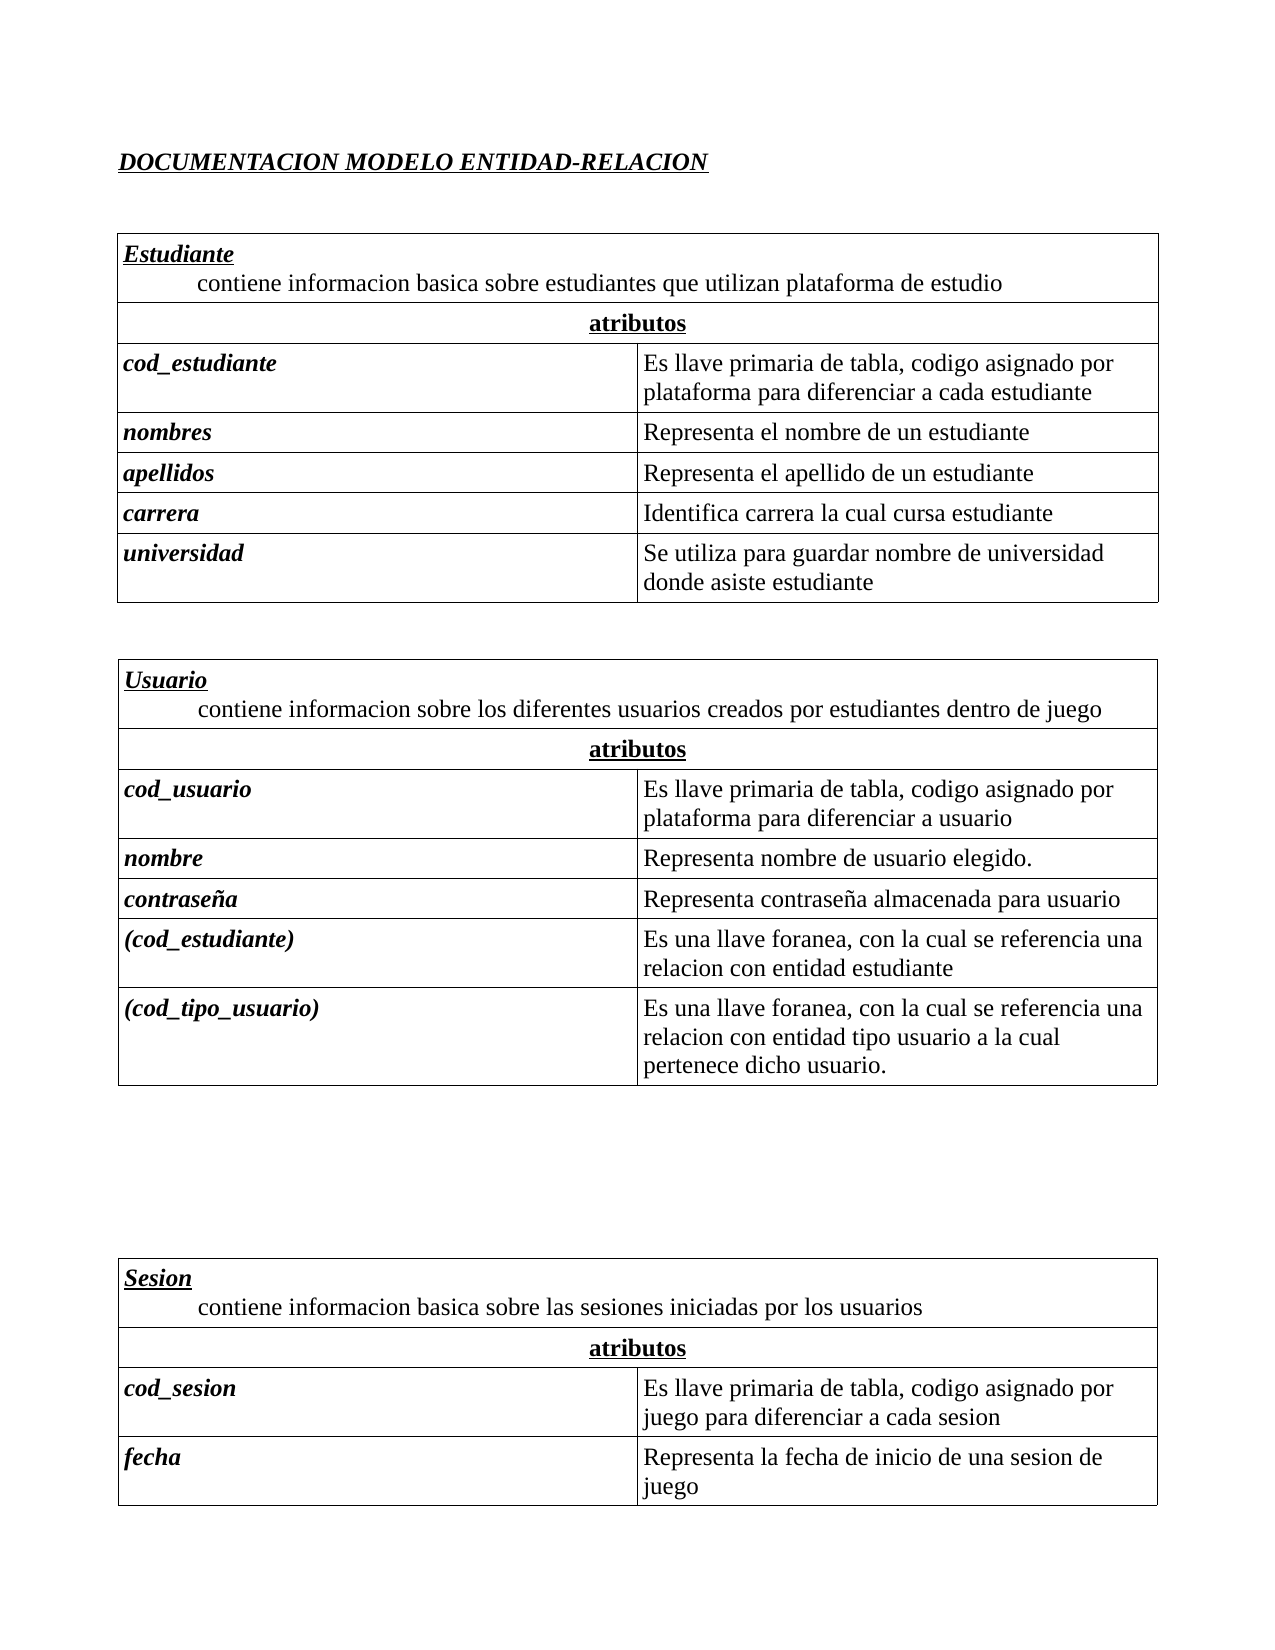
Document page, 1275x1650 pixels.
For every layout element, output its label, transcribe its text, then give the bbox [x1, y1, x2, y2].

table_cell (cod_tipo_usuario) [119, 988, 637, 1085]
table_header Estudiante contiene informacion basica sobre estudiantes que utilizan plataforma de estudio [118, 234, 1158, 302]
table_cell atributos [119, 729, 1157, 768]
table_cell Es llave primaria de tabla, codigo asignado por plataforma para diferenciar a cada estudiante [638, 344, 1158, 412]
table_cell universidad [118, 534, 637, 602]
table_cell Es una llave foranea, con la cual se referencia una relacion con entidad tipo usuario a la cual pertenece dicho usuario. [638, 988, 1157, 1085]
table_cell contraseña [119, 879, 637, 918]
table_cell fecha [119, 1437, 637, 1505]
table_cell (cod_estudiante) [119, 919, 637, 987]
text DOCUMENTACION MODELO ENTIDAD-RELACION [118, 147, 1157, 176]
table_cell Es llave primaria de tabla, codigo asignado por plataforma para diferenciar a usuario [638, 770, 1157, 838]
table_cell Es una llave foranea, con la cual se referencia una relacion con entidad estudiante [638, 919, 1157, 987]
table_cell Representa el nombre de un estudiante [638, 413, 1158, 452]
table_header Usuario contiene informacion sobre los diferentes usuarios creados por estudiantes dentro de juego [119, 660, 1157, 728]
table_cell nombres [118, 413, 637, 452]
table_cell cod_estudiante [118, 344, 637, 412]
table_cell Representa nombre de usuario elegido. [638, 839, 1157, 878]
table_cell cod_sesion [119, 1368, 637, 1436]
table_cell Se utiliza para guardar nombre de universidad donde asiste estudiante [638, 534, 1158, 602]
table_cell carrera [118, 493, 637, 532]
table_cell Representa la fecha de inicio de una sesion de juego [638, 1437, 1157, 1505]
table_cell Representa contraseña almacenada para usuario [638, 879, 1157, 918]
table_cell apellidos [118, 453, 637, 492]
table_header Sesion contiene informacion basica sobre las sesiones iniciadas por los usuarios [119, 1259, 1157, 1327]
table_cell atributos [119, 1328, 1157, 1367]
table_cell nombre [119, 839, 637, 878]
table_cell Representa el apellido de un estudiante [638, 453, 1158, 492]
table_cell cod_usuario [119, 770, 637, 838]
table_cell Identifica carrera la cual cursa estudiante [638, 493, 1158, 532]
table_cell atributos [118, 303, 1158, 342]
table_cell Es llave primaria de tabla, codigo asignado por juego para diferenciar a cada sesion [638, 1368, 1157, 1436]
